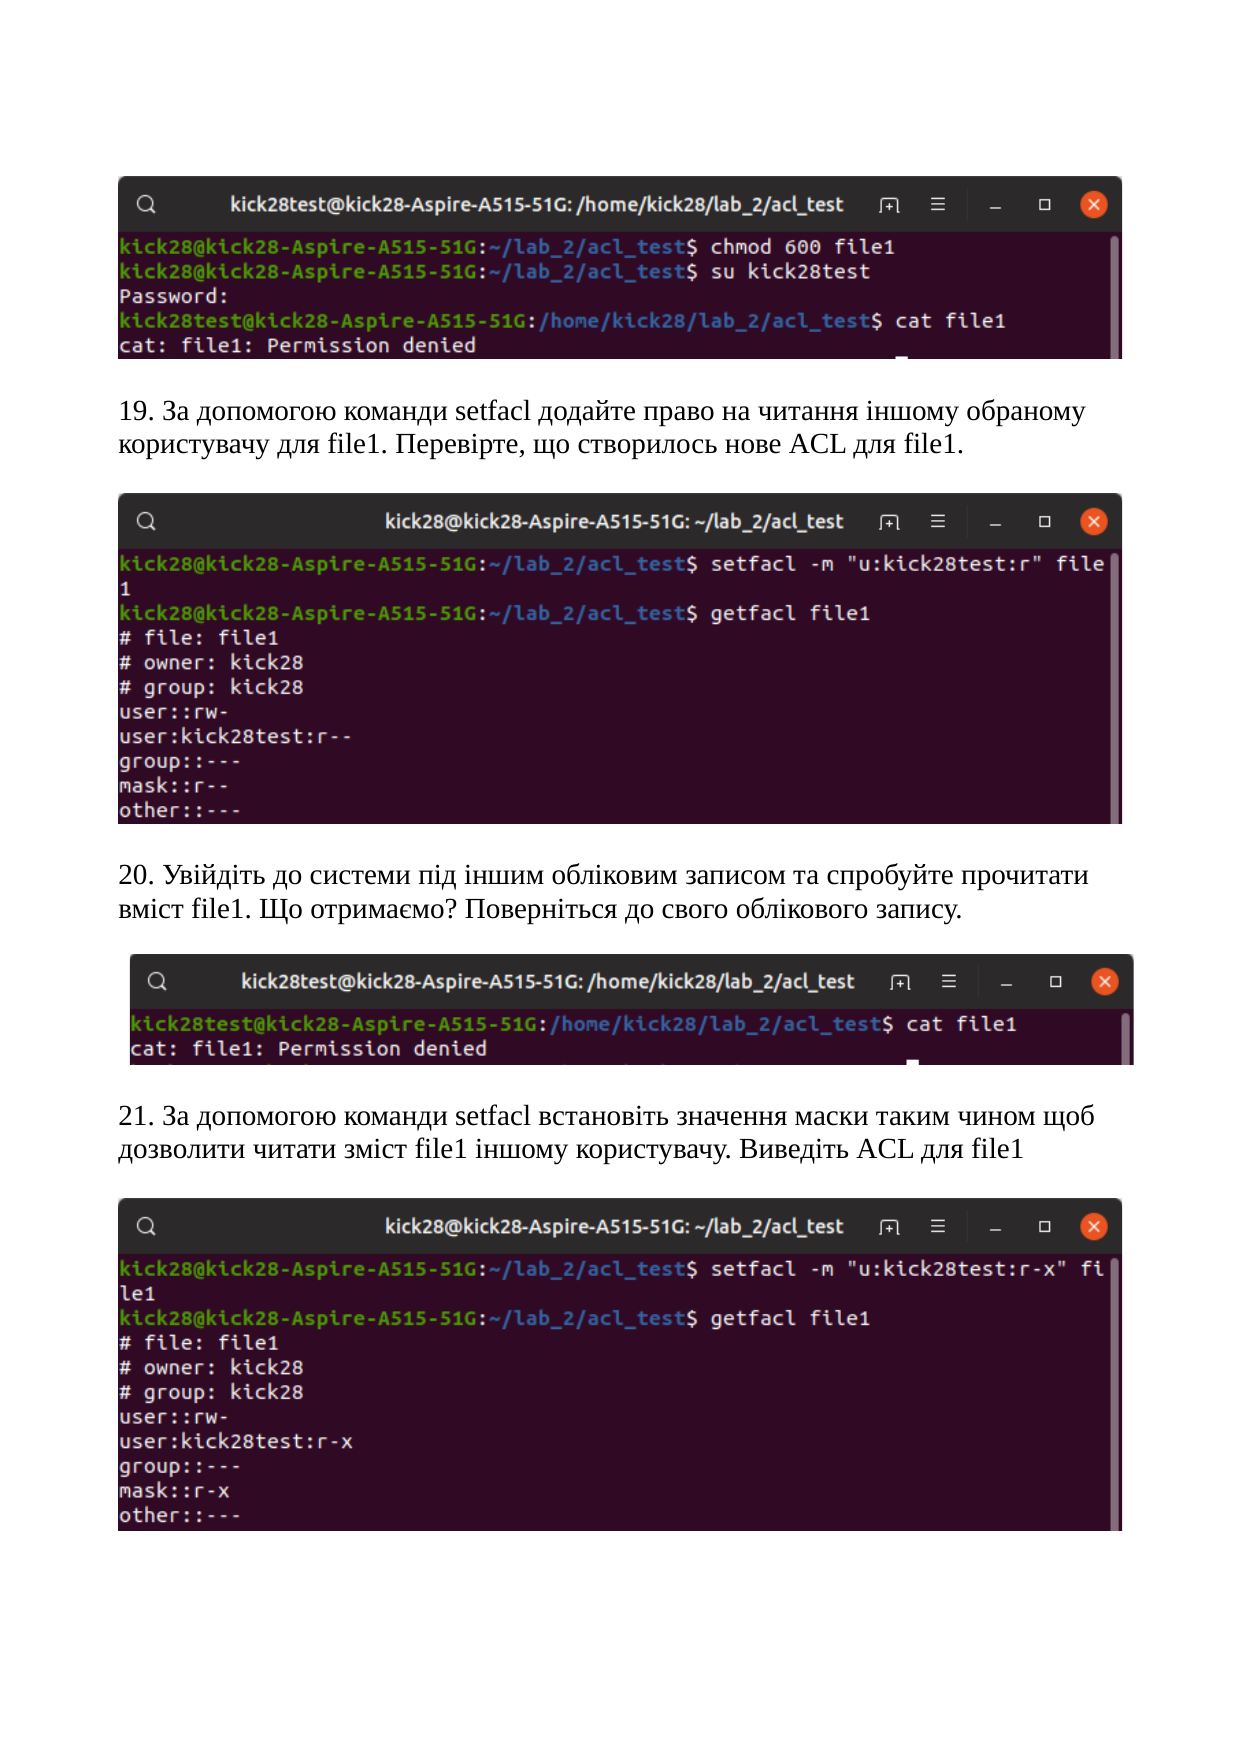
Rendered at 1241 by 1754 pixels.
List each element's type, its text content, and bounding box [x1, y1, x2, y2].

text 20. Увійдіть до системи під іншим обліковим записом та спробуйте прочитати вміст file1. Що отримаємо? Поверніться до свого облікового запису. [118, 857, 1122, 924]
text 19. За допомогою команди setfacl додайте право на читання іншому обраному користувачу для file1. Перевірте, що створилось нове ACL для file1. [118, 393, 1122, 460]
picture [129, 954, 1134, 1065]
picture [118, 493, 1123, 824]
picture [118, 1198, 1123, 1531]
text 21. За допомогою команди setfacl встановіть значення маски таким чином щоб дозволити читати зміст file1 іншому користувачу. Виведіть ACL для file1 [118, 1098, 1122, 1165]
picture [118, 176, 1123, 359]
